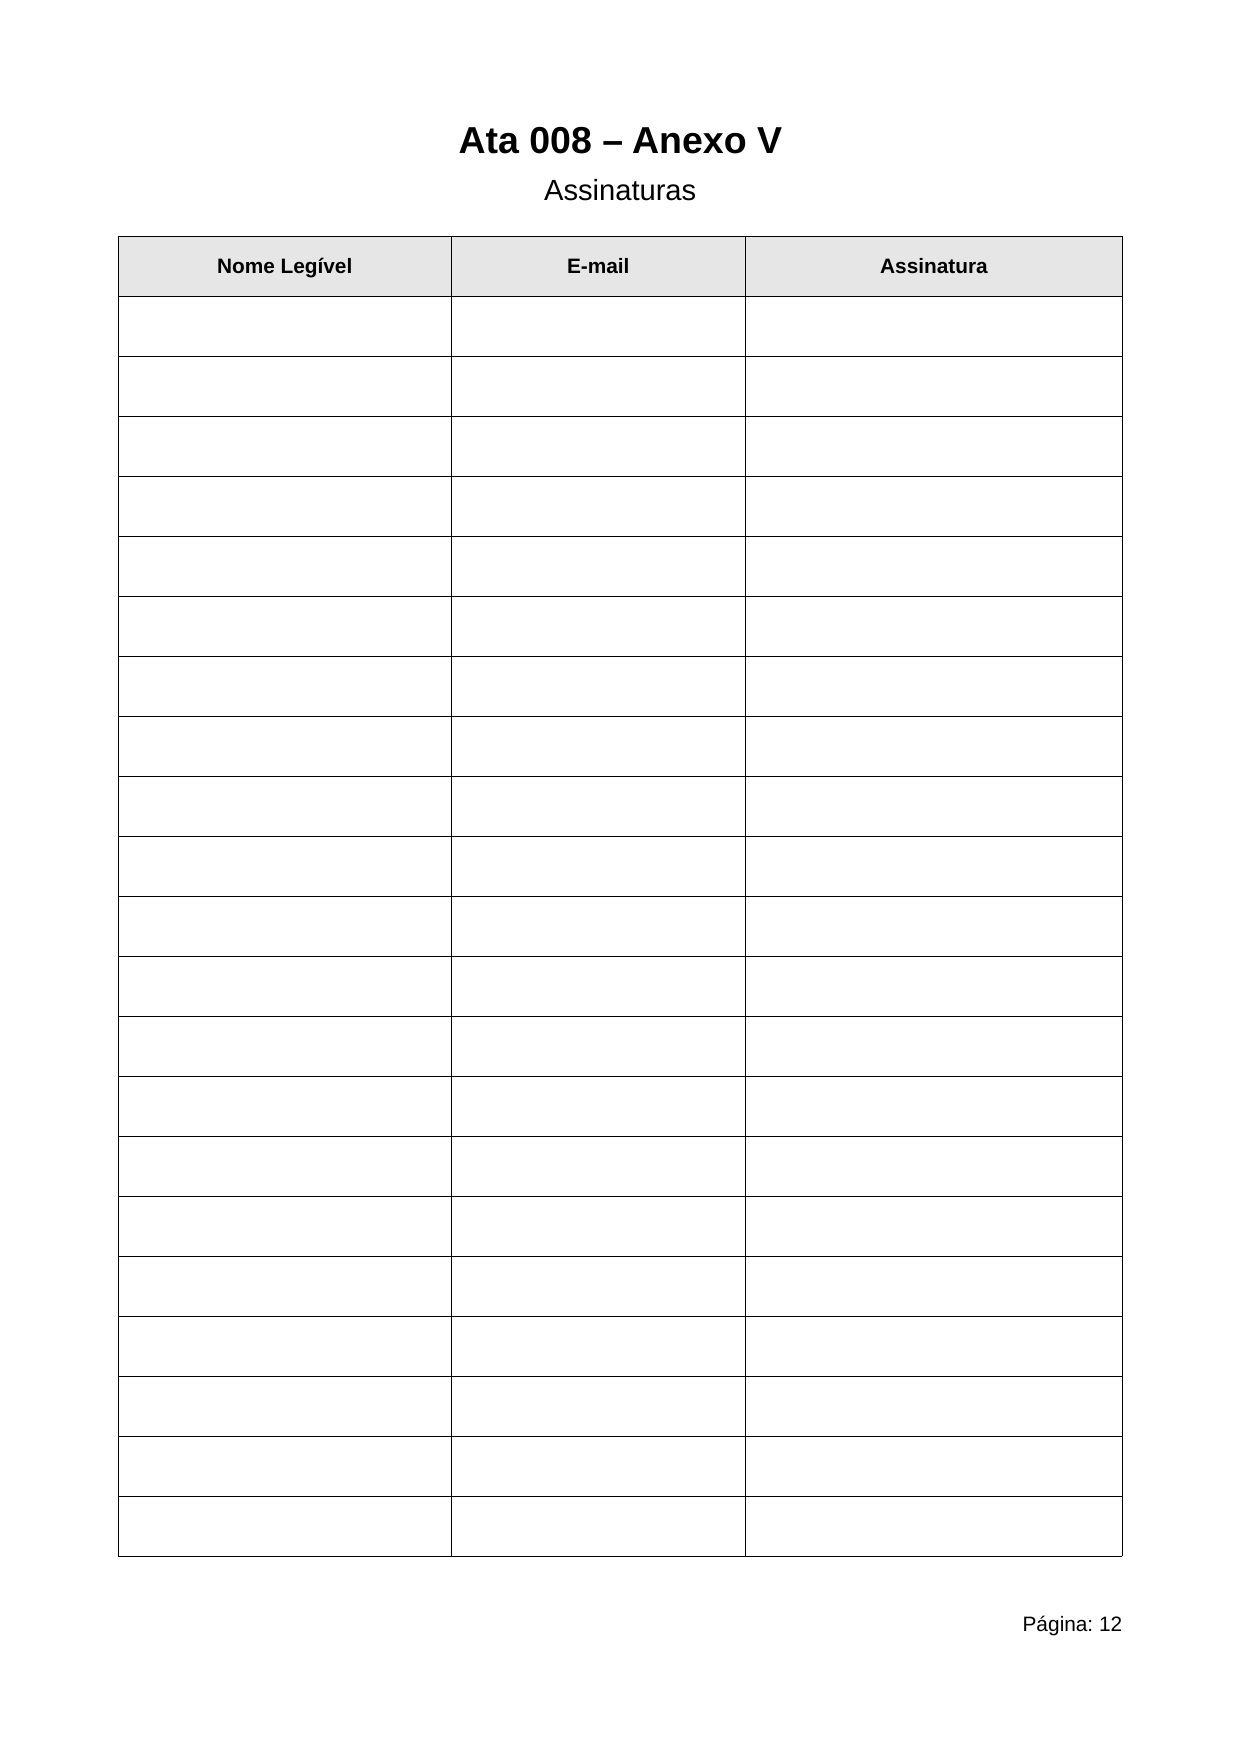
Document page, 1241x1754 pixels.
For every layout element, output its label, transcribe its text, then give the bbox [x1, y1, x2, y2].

table_cell [746, 1257, 1122, 1316]
table_cell [746, 717, 1122, 776]
table_cell [452, 1137, 745, 1196]
table_cell [119, 897, 451, 956]
table_cell [746, 597, 1122, 656]
table_cell [452, 357, 745, 416]
table_header E-mail [452, 237, 745, 296]
table_cell [452, 477, 745, 536]
table_cell [746, 777, 1122, 836]
table_cell [119, 1437, 451, 1496]
table_cell [452, 1197, 745, 1256]
table_cell [746, 1377, 1122, 1436]
table_cell [746, 1017, 1122, 1076]
table_cell [452, 957, 745, 1016]
table_cell [119, 657, 451, 716]
table_header Nome Legível [119, 237, 451, 296]
table_cell [452, 777, 745, 836]
table_cell [119, 477, 451, 536]
table_cell [452, 537, 745, 596]
table_cell [119, 1077, 451, 1136]
table_cell [746, 1497, 1122, 1556]
table_cell [746, 897, 1122, 956]
table_cell [746, 1197, 1122, 1256]
table_cell [119, 297, 451, 356]
table_cell [746, 957, 1122, 1016]
table_cell [452, 657, 745, 716]
table_cell [119, 717, 451, 776]
table_cell [746, 297, 1122, 356]
table_cell [452, 1497, 745, 1556]
table_cell [119, 1197, 451, 1256]
table_cell [119, 1257, 451, 1316]
table_cell [119, 357, 451, 416]
table_cell [119, 1137, 451, 1196]
table_cell [746, 537, 1122, 596]
table_cell [119, 957, 451, 1016]
table_cell [452, 1377, 745, 1436]
table_cell [119, 1377, 451, 1436]
table_header Assinatura [746, 237, 1122, 296]
table_cell [746, 837, 1122, 896]
table_cell [119, 417, 451, 476]
table_cell [746, 657, 1122, 716]
table_cell [746, 357, 1122, 416]
table_cell [119, 1317, 451, 1376]
table_cell [452, 717, 745, 776]
table_cell [452, 897, 745, 956]
table_cell [452, 837, 745, 896]
table_cell [746, 1437, 1122, 1496]
table_cell [746, 1137, 1122, 1196]
table_cell [746, 1077, 1122, 1136]
table_cell [452, 1077, 745, 1136]
table_cell [119, 777, 451, 836]
table_cell [452, 1437, 745, 1496]
table_cell [119, 1497, 451, 1556]
table_cell [452, 597, 745, 656]
table_cell [452, 1317, 745, 1376]
table_cell [746, 1317, 1122, 1376]
table_cell [452, 297, 745, 356]
table_cell [452, 1257, 745, 1316]
table_cell [452, 1017, 745, 1076]
table_cell [119, 837, 451, 896]
table_cell [746, 417, 1122, 476]
table_cell [119, 537, 451, 596]
table_cell [452, 417, 745, 476]
table_cell [119, 1017, 451, 1076]
table_cell [746, 477, 1122, 536]
table_cell [119, 597, 451, 656]
